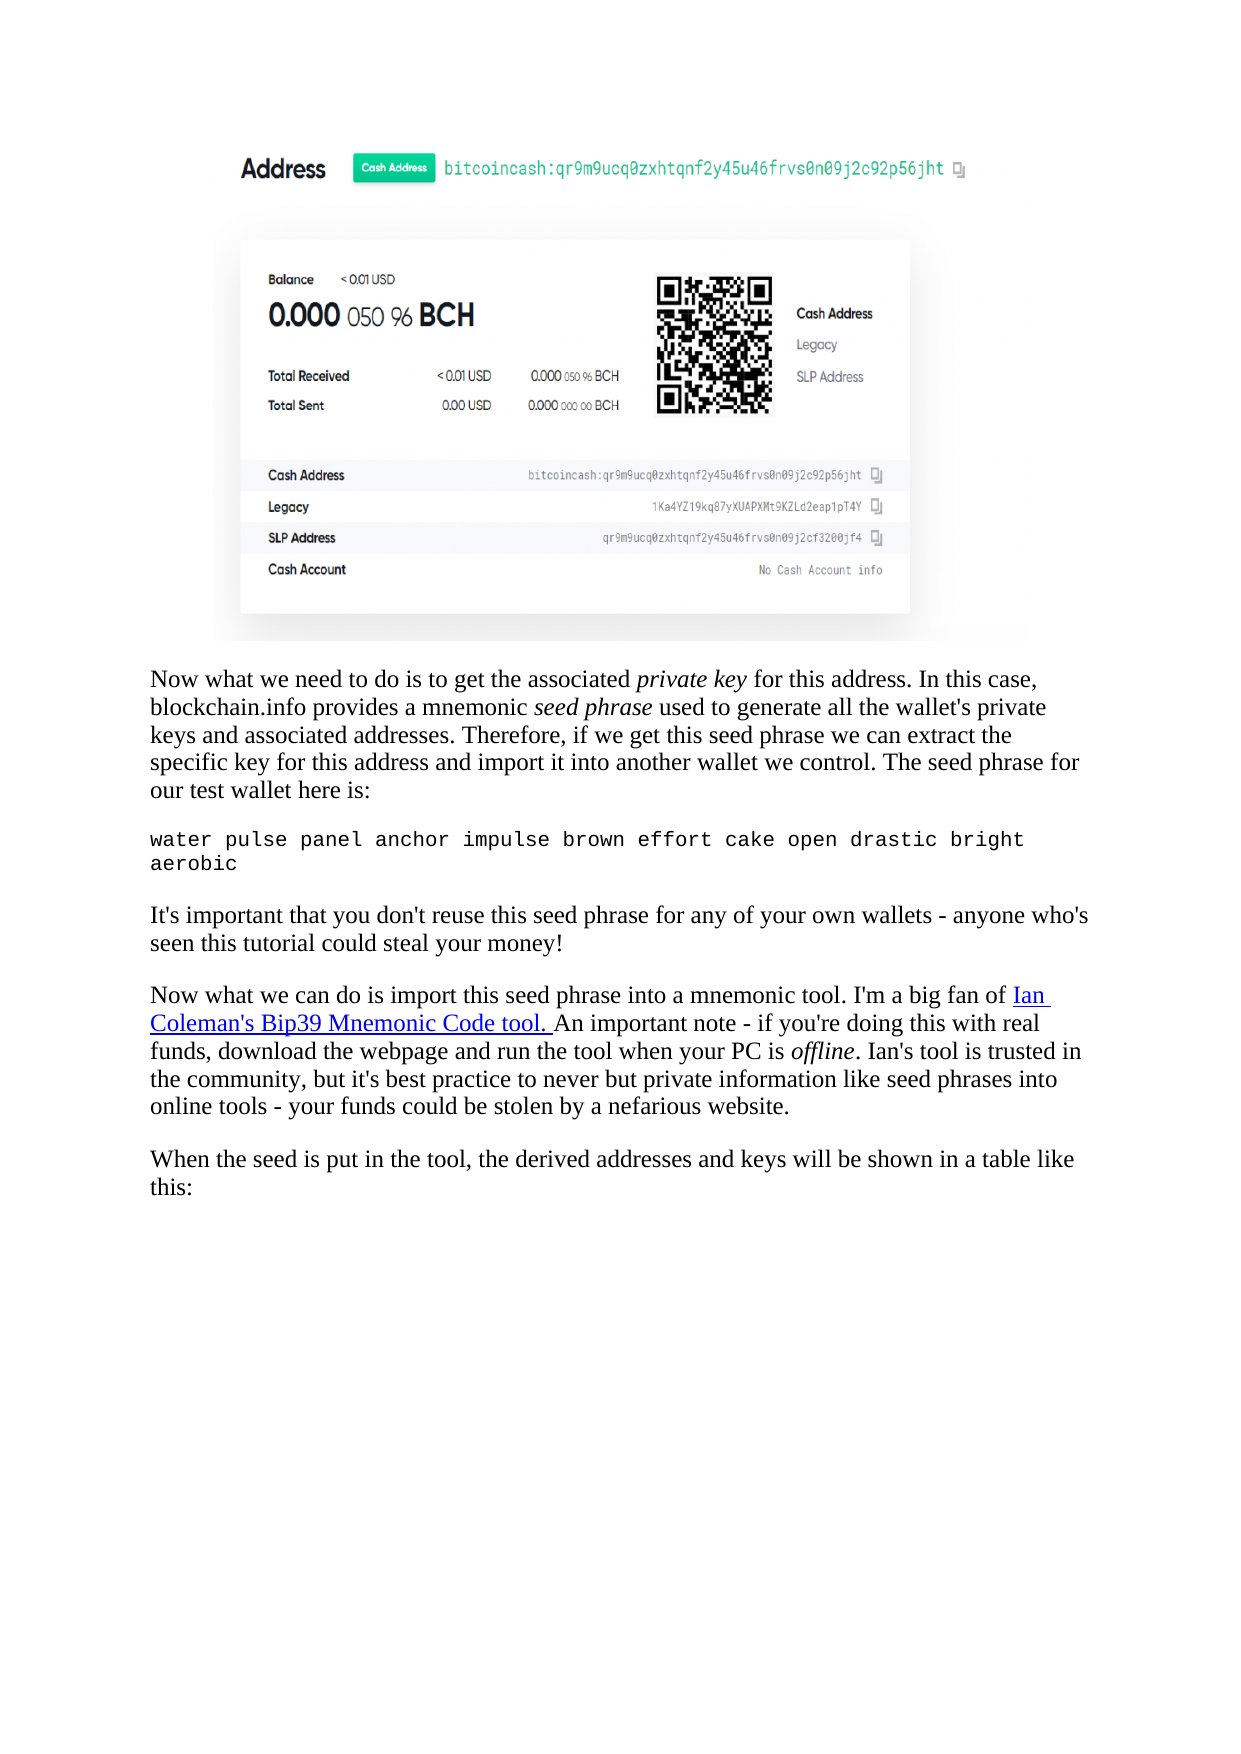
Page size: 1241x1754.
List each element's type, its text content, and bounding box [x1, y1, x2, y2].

text It's important that you don't reuse this seed phrase for any of your own wallets - anyone who's seen this tutorial could steal your money! [150, 901, 1090, 957]
picture [212, 150, 1028, 641]
text water pulse panel anchor impulse brown effort cake open drastic bright aerobic [150, 829, 1090, 876]
text When the seed is put in the tool, the derived addresses and keys will be shown in a table like this: [150, 1145, 1090, 1201]
text Now what we can do is import this seed phrase into a mnemonic tool. I'm a big fan of Ian Coleman's Bip39 Mnemonic Code tool. An important note - if you're doing this with real funds, download the webpage and run the tool when your PC is offline. Ian's tool is trusted in the community, but it's best practice to never but private information like seed phrases into online tools - your funds could be stolen by a nefarious website. [150, 982, 1090, 1120]
text Now what we need to do is to get the associated private key for this address. In this case, blockchain.info provides a mnemonic seed phrase used to generate all the wallet's private keys and associated addresses. Therefore, if we get this seed phrase we can extract the specific key for this address and import it into another wallet we control. The seed phrase for our test wallet here is: [150, 665, 1090, 804]
